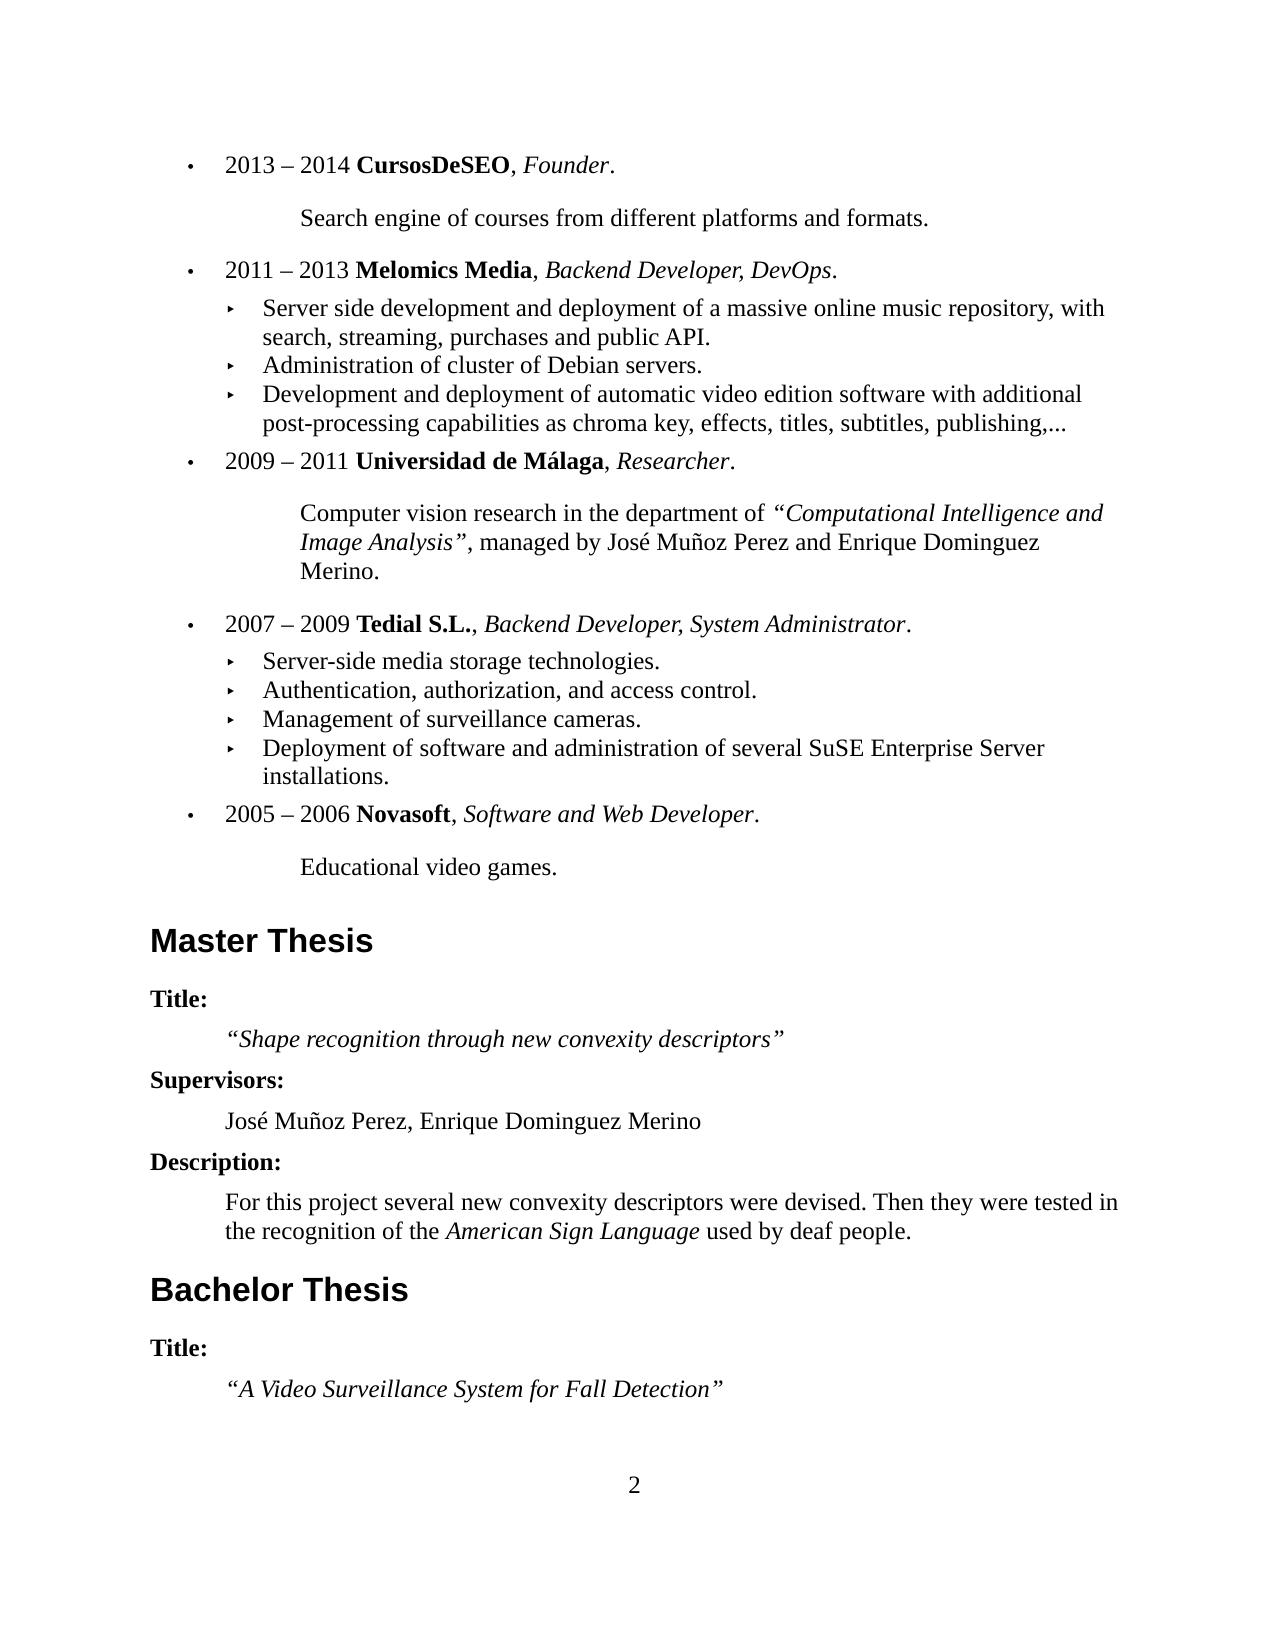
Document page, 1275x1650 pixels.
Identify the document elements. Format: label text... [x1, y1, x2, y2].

list Authentication, authorization, and access control. [225, 675, 1125, 704]
text José Muñoz Perez, Enrique Dominguez Merino [225, 1106, 1125, 1135]
list Management of surveillance cameras. [225, 704, 1125, 733]
list 2013 – 2014 CursosDeSEO, Founder. [187, 150, 1125, 179]
list 2005 – 2006 Novasoft, Software and Web Developer. [187, 799, 1125, 828]
list Educational video games. [262, 852, 1125, 881]
list Development and deployment of automatic video edition software with additional post-processing capabilities as chroma key, effects, titles, subtitles, publishing,... [225, 379, 1125, 437]
list Deployment of software and administration of several SuSE Enterprise Server installations. [225, 733, 1125, 790]
list 2011 – 2013 Melomics Media, Backend Developer, DevOps. [187, 255, 1125, 284]
text “A Video Surveillance System for Fall Detection” [225, 1374, 1125, 1402]
subtitle Master Thesis [150, 921, 1125, 959]
text “Shape recognition through new convexity descriptors” [225, 1024, 1125, 1053]
text Description: [150, 1147, 1125, 1175]
list 2007 – 2009 Tedial S.L., Backend Developer, System Administrator. [187, 609, 1125, 637]
text For this project several new convexity descriptors were devised. Then they were tested in the recognition of the American Sign Language used by deaf people. [225, 1187, 1125, 1245]
text Title: [150, 984, 1125, 1012]
list Server side development and deployment of a massive online music repository, with search, streaming, purchases and public API. [225, 293, 1125, 351]
list Computer vision research in the department of “Computational Intelligence and Image Analysis”, managed by José Muñoz Perez and Enrique Dominguez Merino. [262, 498, 1125, 585]
text Supervisors: [150, 1065, 1125, 1094]
subtitle Bachelor Thesis [150, 1270, 1125, 1308]
list Administration of cluster of Debian servers. [225, 351, 1125, 379]
list Search engine of courses from different platforms and formats. [262, 203, 1125, 231]
list Server-side media storage technologies. [225, 646, 1125, 675]
list 2009 – 2011 Universidad de Málaga, Researcher. [187, 446, 1125, 474]
text Title: [150, 1333, 1125, 1362]
